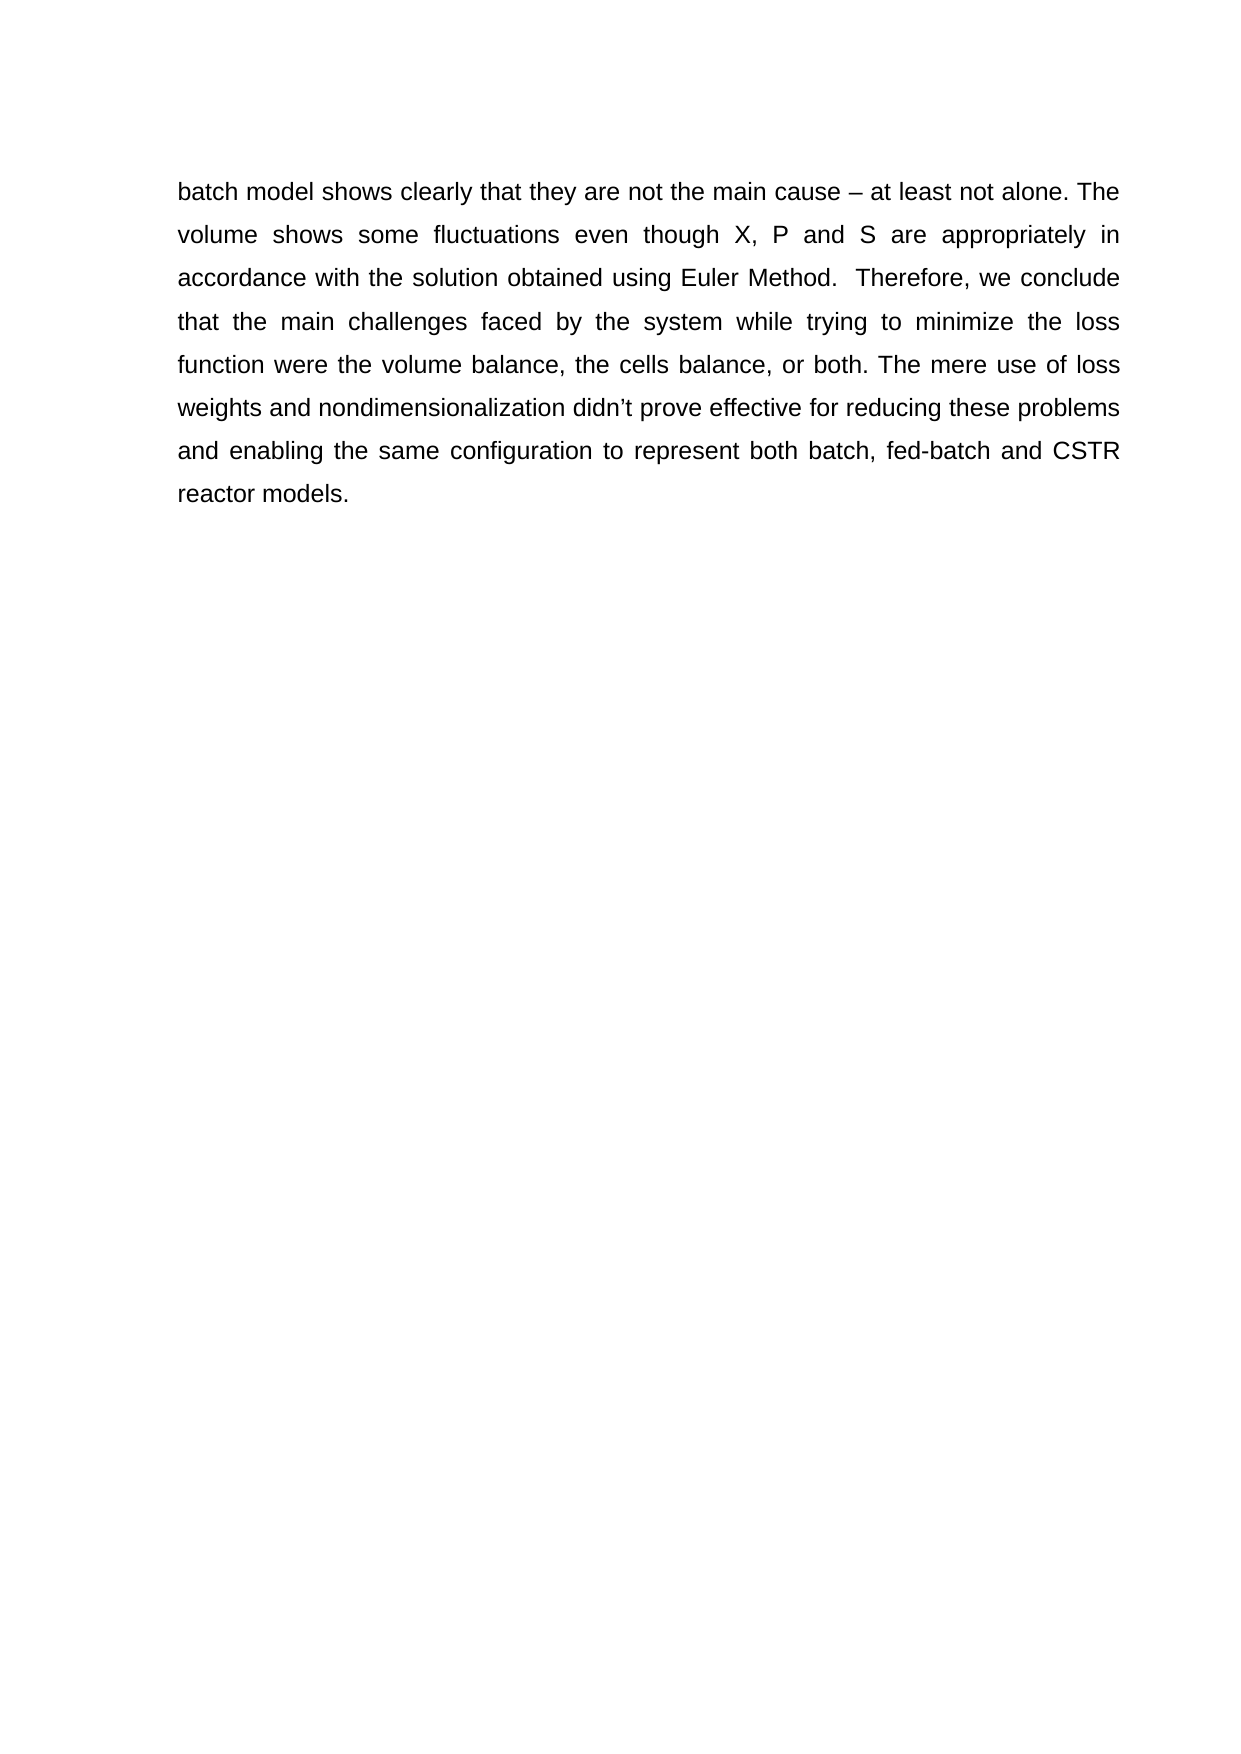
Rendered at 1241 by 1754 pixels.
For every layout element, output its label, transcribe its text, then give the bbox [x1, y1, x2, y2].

text batch model shows clearly that they are not the main cause – at least not alone. The volume shows some fluctuations even though X, P and S are appropriately in accordance with the solution obtained using Euler Method. Therefore, we conclude that the main challenges faced by the system while trying to minimize the loss function were the volume balance, the cells balance, or both. The mere use of loss weights and nondimensionalization didn’t prove effective for reducing these problems and enabling the same configuration to represent both batch, fed-batch and CSTR reactor models. [177, 177, 1122, 508]
